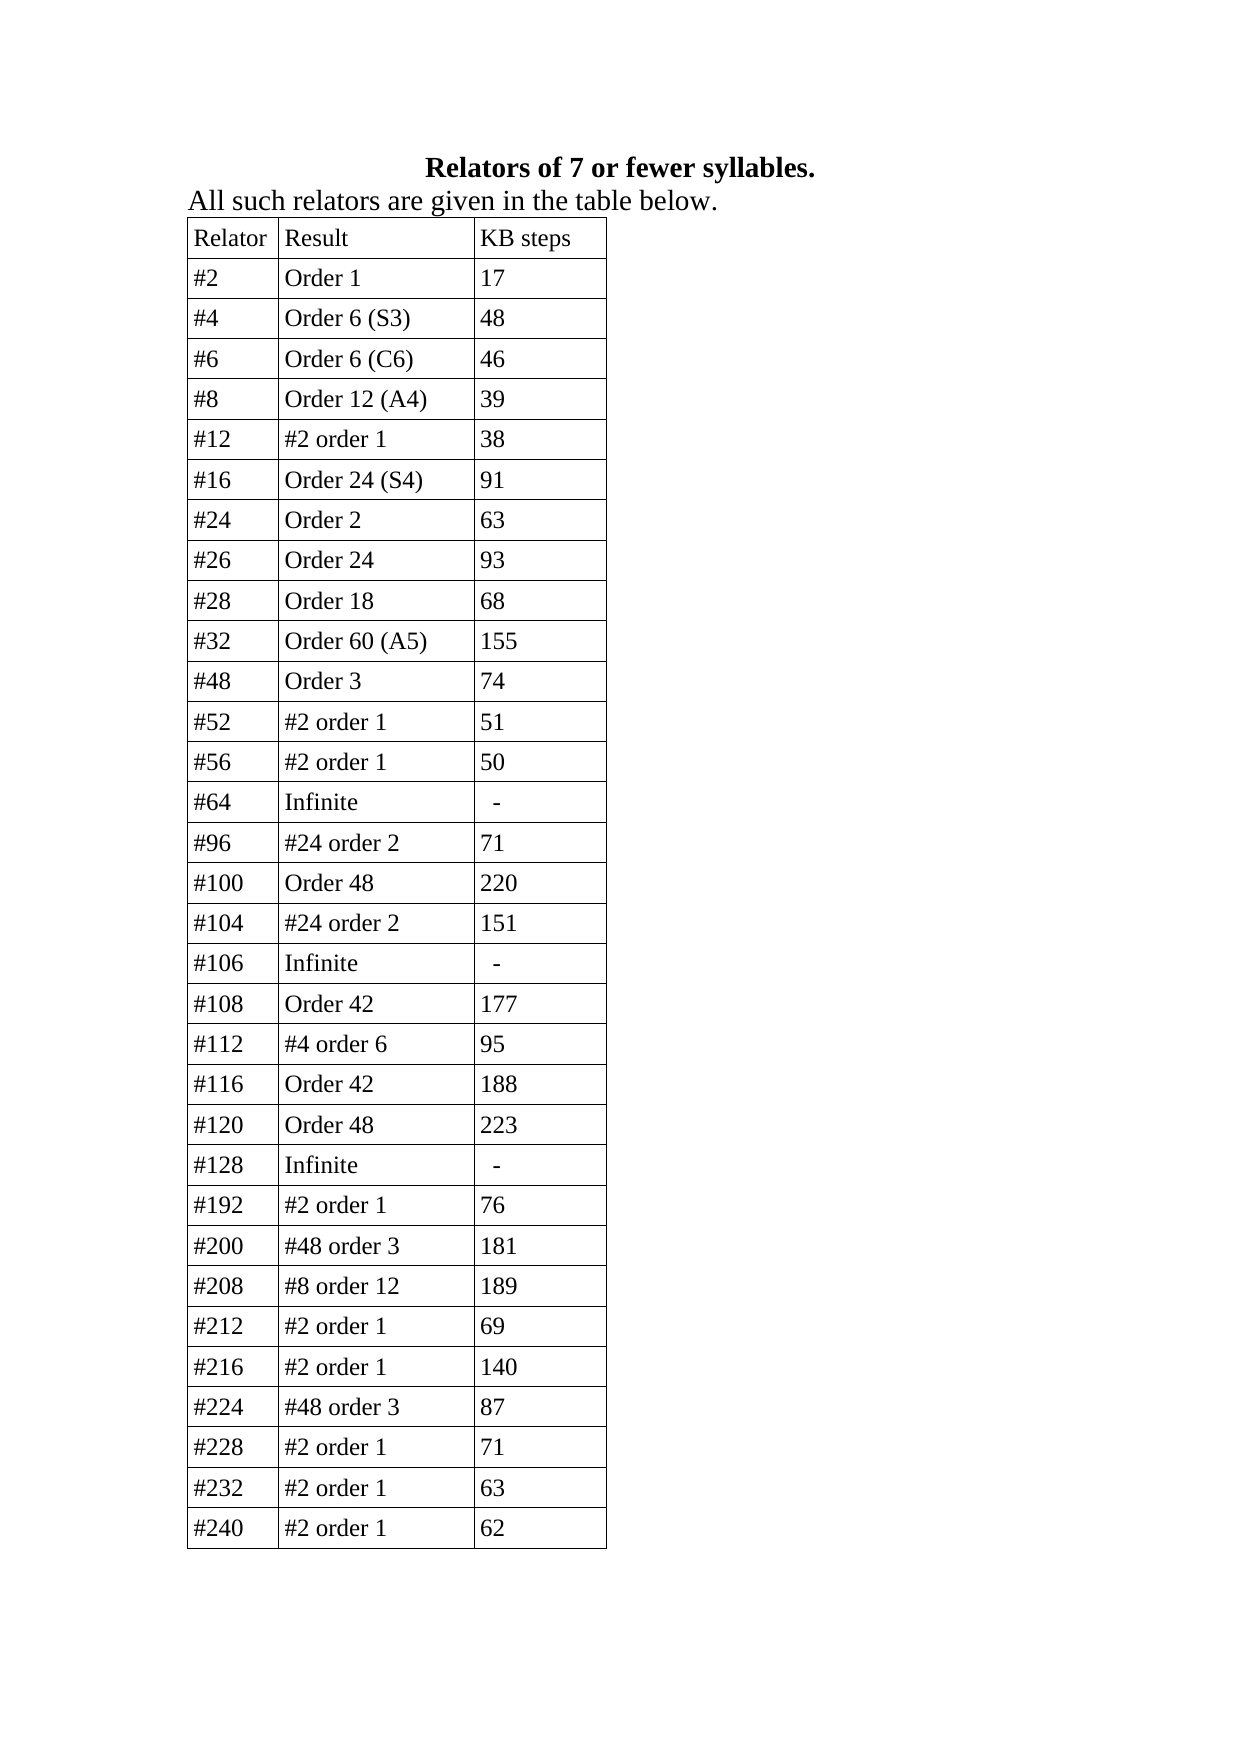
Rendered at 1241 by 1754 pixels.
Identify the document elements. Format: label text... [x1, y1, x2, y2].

table_cell 76 [475, 1186, 606, 1225]
table_cell #56 [188, 742, 278, 781]
table_cell #120 [188, 1105, 278, 1144]
table_cell Order 60 (A5) [279, 621, 474, 661]
table_header KB steps [475, 218, 606, 257]
table_cell Infinite [279, 1145, 474, 1184]
table_cell 69 [475, 1307, 606, 1346]
table_header Relator [188, 218, 278, 257]
table_cell Order 6 (C6) [279, 339, 474, 378]
text All such relators are given in the table below. [187, 183, 1053, 217]
table_cell Order 42 [279, 984, 474, 1023]
table_cell 62 [475, 1508, 606, 1547]
table_cell 220 [475, 863, 606, 902]
table_cell #108 [188, 984, 278, 1023]
table_cell 140 [475, 1347, 606, 1386]
table_cell #52 [188, 702, 278, 741]
table_cell Order 3 [279, 662, 474, 701]
table_cell 188 [475, 1065, 606, 1104]
table_cell #32 [188, 621, 278, 661]
text Relators of 7 or fewer syllables. [187, 150, 1053, 183]
table_cell #100 [188, 863, 278, 902]
table_cell #8 [188, 379, 278, 419]
table_cell Order 1 [279, 259, 474, 298]
table_cell 177 [475, 984, 606, 1023]
table_cell 68 [475, 581, 606, 620]
table_cell #2 order 1 [279, 742, 474, 781]
table_cell #212 [188, 1307, 278, 1346]
table_cell 91 [475, 460, 606, 499]
table_cell #24 order 2 [279, 823, 474, 862]
table_cell 17 [475, 259, 606, 298]
table_cell #64 [188, 782, 278, 822]
table_cell Order 18 [279, 581, 474, 620]
table_cell 155 [475, 621, 606, 661]
table_cell 181 [475, 1226, 606, 1265]
table_cell 38 [475, 420, 606, 459]
table_cell #232 [188, 1468, 278, 1507]
table_cell #208 [188, 1266, 278, 1306]
table_cell 189 [475, 1266, 606, 1306]
table_cell 223 [475, 1105, 606, 1144]
table_cell #2 order 1 [279, 1468, 474, 1507]
table_cell - [475, 1145, 606, 1184]
table_cell Order 48 [279, 863, 474, 902]
table_cell 46 [475, 339, 606, 378]
table_cell Order 12 (A4) [279, 379, 474, 419]
table_cell #2 [188, 259, 278, 298]
table_cell #2 order 1 [279, 1508, 474, 1547]
table_cell #224 [188, 1387, 278, 1426]
table_cell 74 [475, 662, 606, 701]
table_cell #4 [188, 299, 278, 338]
table_cell 151 [475, 904, 606, 943]
table_cell #48 order 3 [279, 1387, 474, 1426]
table_cell 71 [475, 1427, 606, 1467]
table_cell #12 [188, 420, 278, 459]
table_cell #104 [188, 904, 278, 943]
table_cell #48 order 3 [279, 1226, 474, 1265]
table_cell Order 24 (S4) [279, 460, 474, 499]
table_cell - [475, 944, 606, 983]
table_cell Order 48 [279, 1105, 474, 1144]
table_cell #192 [188, 1186, 278, 1225]
table_cell #48 [188, 662, 278, 701]
table_cell #4 order 6 [279, 1024, 474, 1064]
table_cell Order 6 (S3) [279, 299, 474, 338]
table_cell #228 [188, 1427, 278, 1467]
table_cell #6 [188, 339, 278, 378]
table_cell Order 24 [279, 541, 474, 580]
table_cell #116 [188, 1065, 278, 1104]
table_header Result [279, 218, 474, 257]
table_cell #24 [188, 500, 278, 539]
table_cell #24 order 2 [279, 904, 474, 943]
table_cell Order 2 [279, 500, 474, 539]
table_cell 87 [475, 1387, 606, 1426]
table_cell #216 [188, 1347, 278, 1386]
table_cell #112 [188, 1024, 278, 1064]
table_cell 63 [475, 500, 606, 539]
table_cell #2 order 1 [279, 1347, 474, 1386]
table_cell 63 [475, 1468, 606, 1507]
table_cell #240 [188, 1508, 278, 1547]
table_cell #16 [188, 460, 278, 499]
table_cell - [475, 782, 606, 822]
table_cell #2 order 1 [279, 1427, 474, 1467]
table_cell #106 [188, 944, 278, 983]
table_cell #2 order 1 [279, 702, 474, 741]
table_cell #28 [188, 581, 278, 620]
table_cell 95 [475, 1024, 606, 1064]
table_cell Infinite [279, 944, 474, 983]
table_cell 93 [475, 541, 606, 580]
table_cell #96 [188, 823, 278, 862]
table_cell #2 order 1 [279, 1186, 474, 1225]
table_cell #2 order 1 [279, 1307, 474, 1346]
table_cell #200 [188, 1226, 278, 1265]
table_cell 39 [475, 379, 606, 419]
table_cell 51 [475, 702, 606, 741]
table_cell #8 order 12 [279, 1266, 474, 1306]
table_cell #128 [188, 1145, 278, 1184]
table_cell 48 [475, 299, 606, 338]
table_cell 71 [475, 823, 606, 862]
table_cell #26 [188, 541, 278, 580]
table_cell Order 42 [279, 1065, 474, 1104]
table_cell 50 [475, 742, 606, 781]
table_cell #2 order 1 [279, 420, 474, 459]
table_cell Infinite [279, 782, 474, 822]
